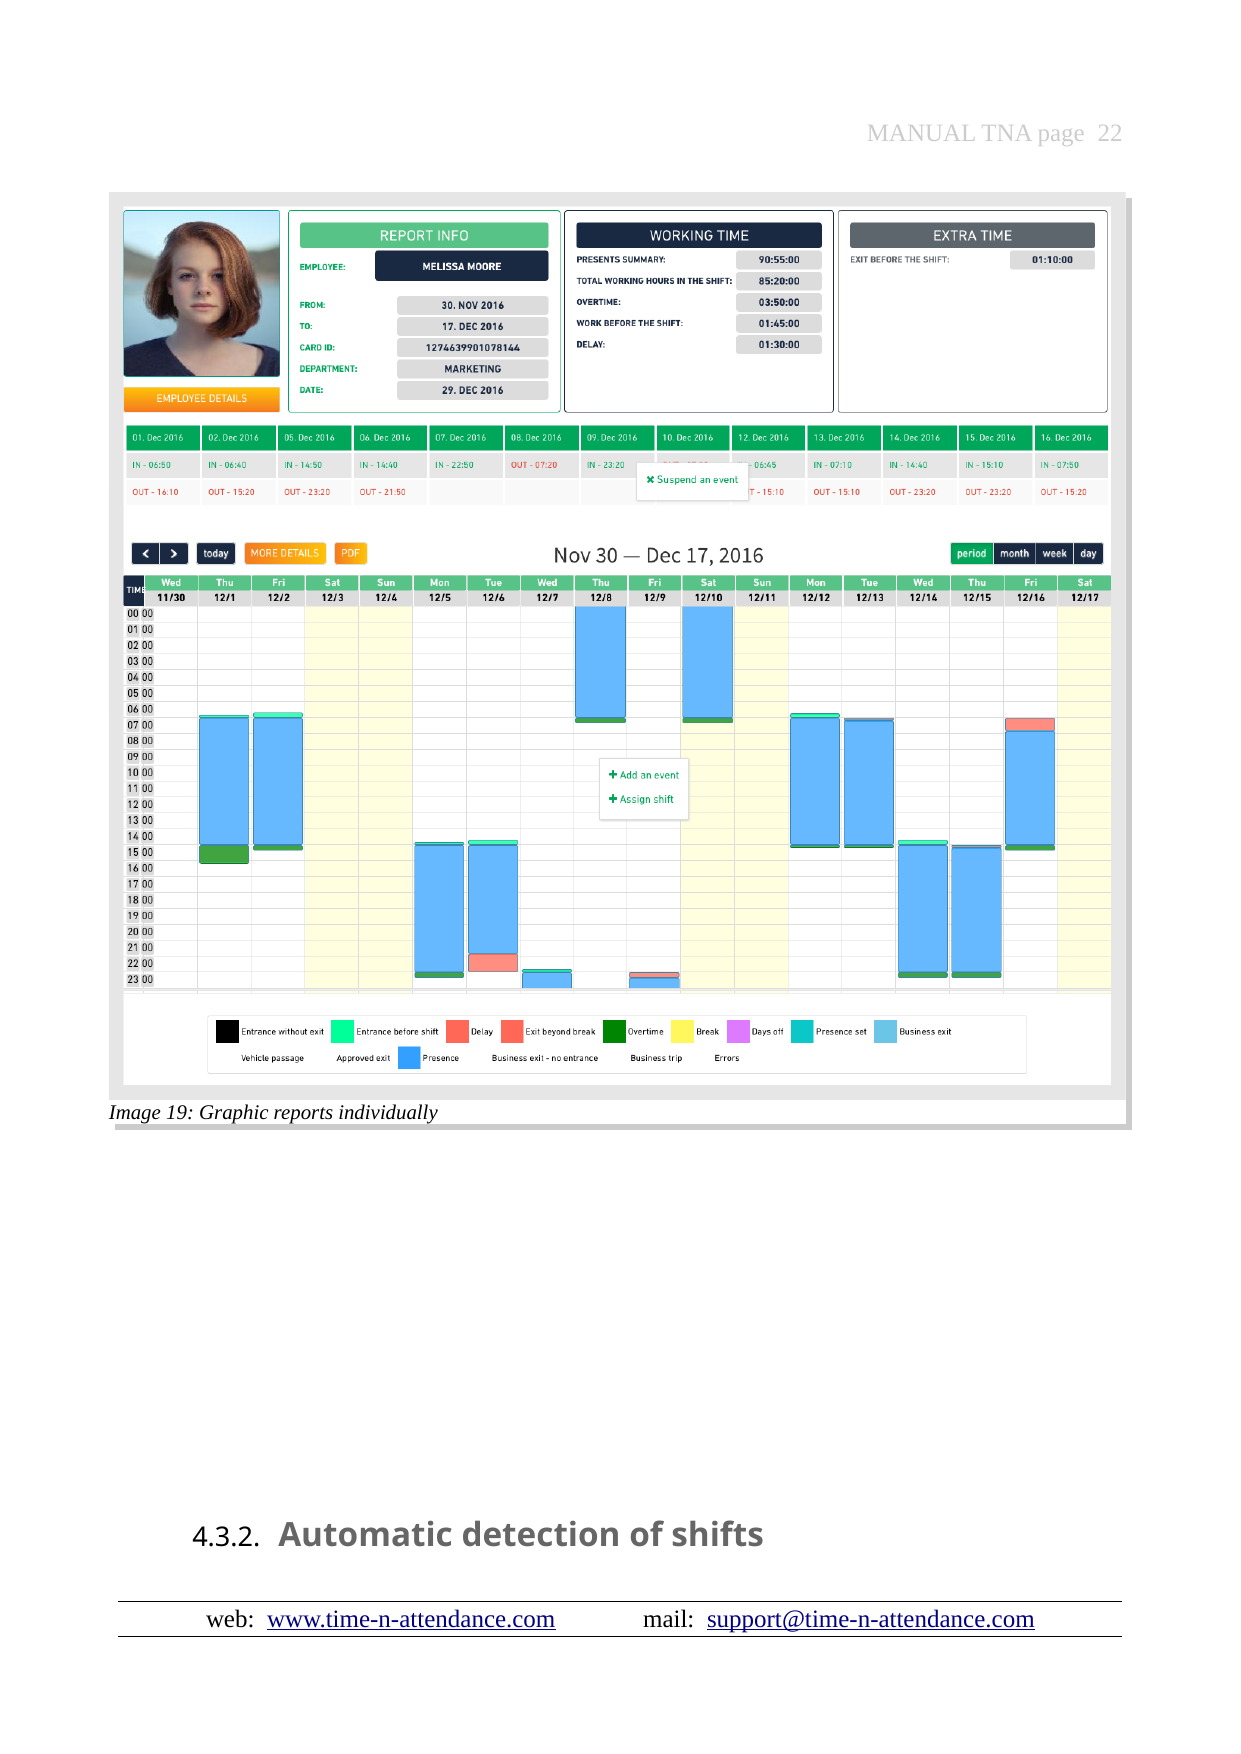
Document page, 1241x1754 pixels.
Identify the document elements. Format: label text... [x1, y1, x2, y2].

text Image 19: Graphic reports individually [109, 1100, 1126, 1124]
text 4.3.2. Automatic detection of shifts [118, 1511, 1122, 1556]
picture [108, 192, 1126, 1100]
